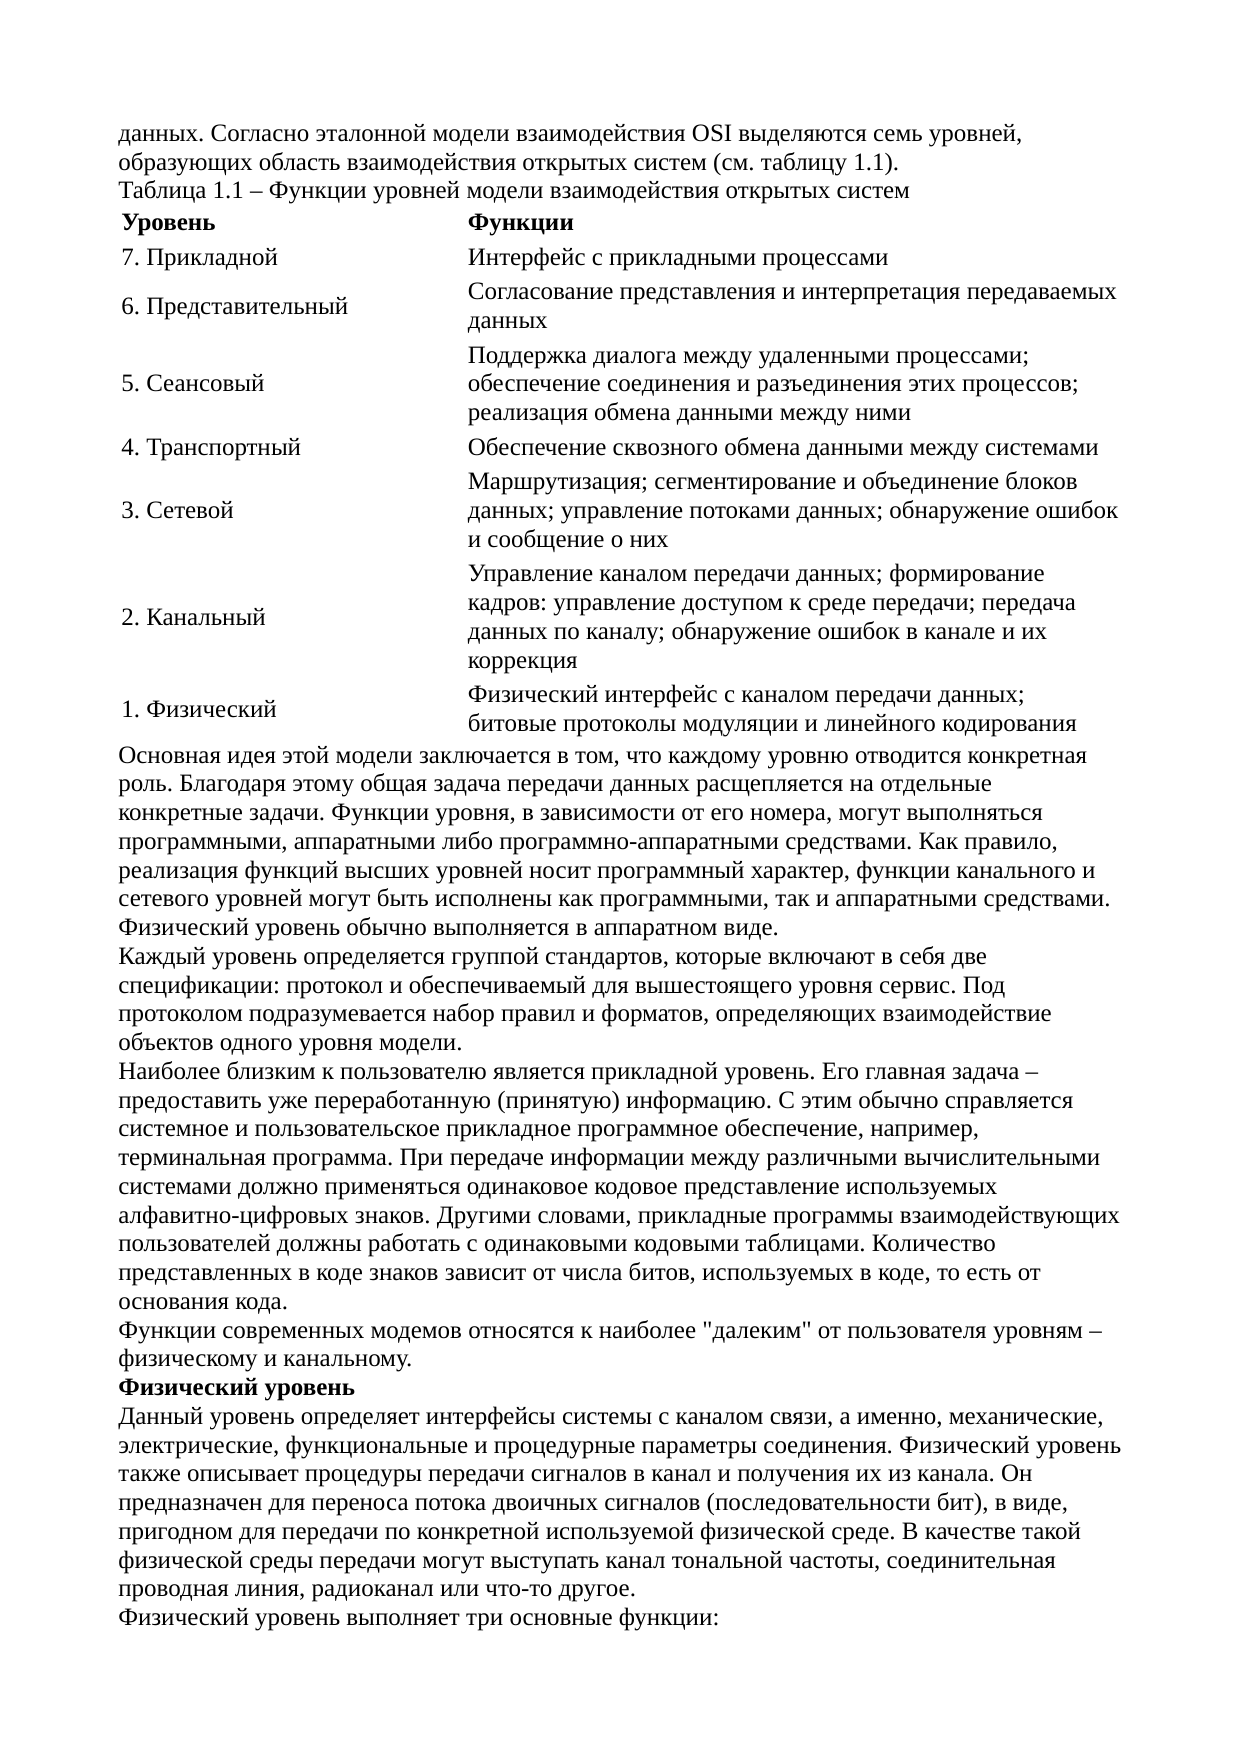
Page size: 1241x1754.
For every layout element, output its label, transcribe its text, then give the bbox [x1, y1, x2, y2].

table_cell 2. Канальный [118, 556, 465, 676]
table_cell 1. Физический [118, 676, 465, 740]
text Данный уровень определяет интерфейсы системы с каналом связи, а именно, механические, электрические, функциональные и процедурные параметры соединения. Физический уровень также описывает процедуры передачи сигналов в канал и получения их из канала. Он предназначен для переноса потока двоичных сигналов (последовательности бит), в виде, пригодном для передачи по конкретной используемой физической среде. В качестве такой физической среды передачи могут выступать канал тональной частоты, соединительная проводная линия, радиоканал или что-то другое. [118, 1401, 1122, 1602]
table_header Функции [465, 204, 1122, 239]
text Наиболее близким к пользователю является прикладной уровень. Его главная задача – предоставить уже переработанную (принятую) информацию. С этим обычно справляется системное и пользовательское прикладное программное обеспечение, например, терминальная программа. При передаче информации между различными вычислительными системами должно применяться одинаковое кодовое представление используемых алфавитно-цифровых знаков. Другими словами, прикладные программы взаимодействующих пользователей должны работать с одинаковыми кодовыми таблицами. Количество представленных в коде знаков зависит от числа битов, используемых в коде, то есть от основания кода. [118, 1056, 1122, 1315]
table_cell Интерфейс с прикладными процессами [465, 239, 1122, 273]
table_cell Согласование представления и интерпретация передаваемых данных [465, 274, 1122, 337]
table_cell 4. Транспортный [118, 429, 465, 463]
table_cell 5. Сеансовый [118, 337, 465, 429]
text Физический уровень выполняет три основные функции: [118, 1602, 1122, 1631]
text данных. Согласно эталонной модели взаимодействия OSI выделяются семь уровней, образующих область взаимодействия открытых систем (см. таблицу 1.1). [118, 118, 1122, 176]
text Функции современных модемов относятся к наиболее "далеким" от пользователя уровням – физическому и канальному. [118, 1315, 1122, 1372]
text Каждый уровень определяется группой стандартов, которые включают в себя две спецификации: протокол и обеспечиваемый для вышестоящего уровня сервис. Под протоколом подразумевается набор правил и форматов, определяющих взаимодействие объектов одного уровня модели. [118, 941, 1122, 1056]
text Таблица 1.1 – Функции уровней модели взаимодействия открытых систем [118, 176, 1122, 204]
text Основная идея этой модели заключается в том, что каждому уровню отводится конкретная роль. Благодаря этому общая задача передачи данных расщепляется на отдельные конкретные задачи. Функции уровня, в зависимости от его номера, могут выполняться программными, аппаратными либо программно-аппаратными средствами. Как правило, реализация функций высших уровней носит программный характер, функции канального и сетевого уровней могут быть исполнены как программными, так и аппаратными средствами. Физический уровень обычно выполняется в аппаратном виде. [118, 740, 1122, 941]
table_cell Маршрутизация; сегментирование и объединение блоков данных; управление потоками данных; обнаружение ошибок и сообщение о них [465, 464, 1122, 556]
table_cell Поддержка диалога между удаленными процессами; обеспечение соединения и разъединения этих процессов; реализация обмена данными между ними [465, 337, 1122, 429]
table_cell 7. Прикладной [118, 239, 465, 273]
table_cell 3. Сетевой [118, 464, 465, 556]
table_cell Управление каналом передачи данных; формирование кадров: управление доступом к среде передачи; передача данных по каналу; обнаружение ошибок в канале и их коррекция [465, 556, 1122, 676]
text Физический уровень [118, 1372, 1122, 1401]
table_cell Физический интерфейс с каналом передачи данных; битовые протоколы модуляции и линейного кодирования [465, 676, 1122, 740]
table_header Уровень [118, 204, 465, 239]
table_cell 6. Представительный [118, 274, 465, 337]
table_cell Обеспечение сквозного обмена данными между системами [465, 429, 1122, 463]
